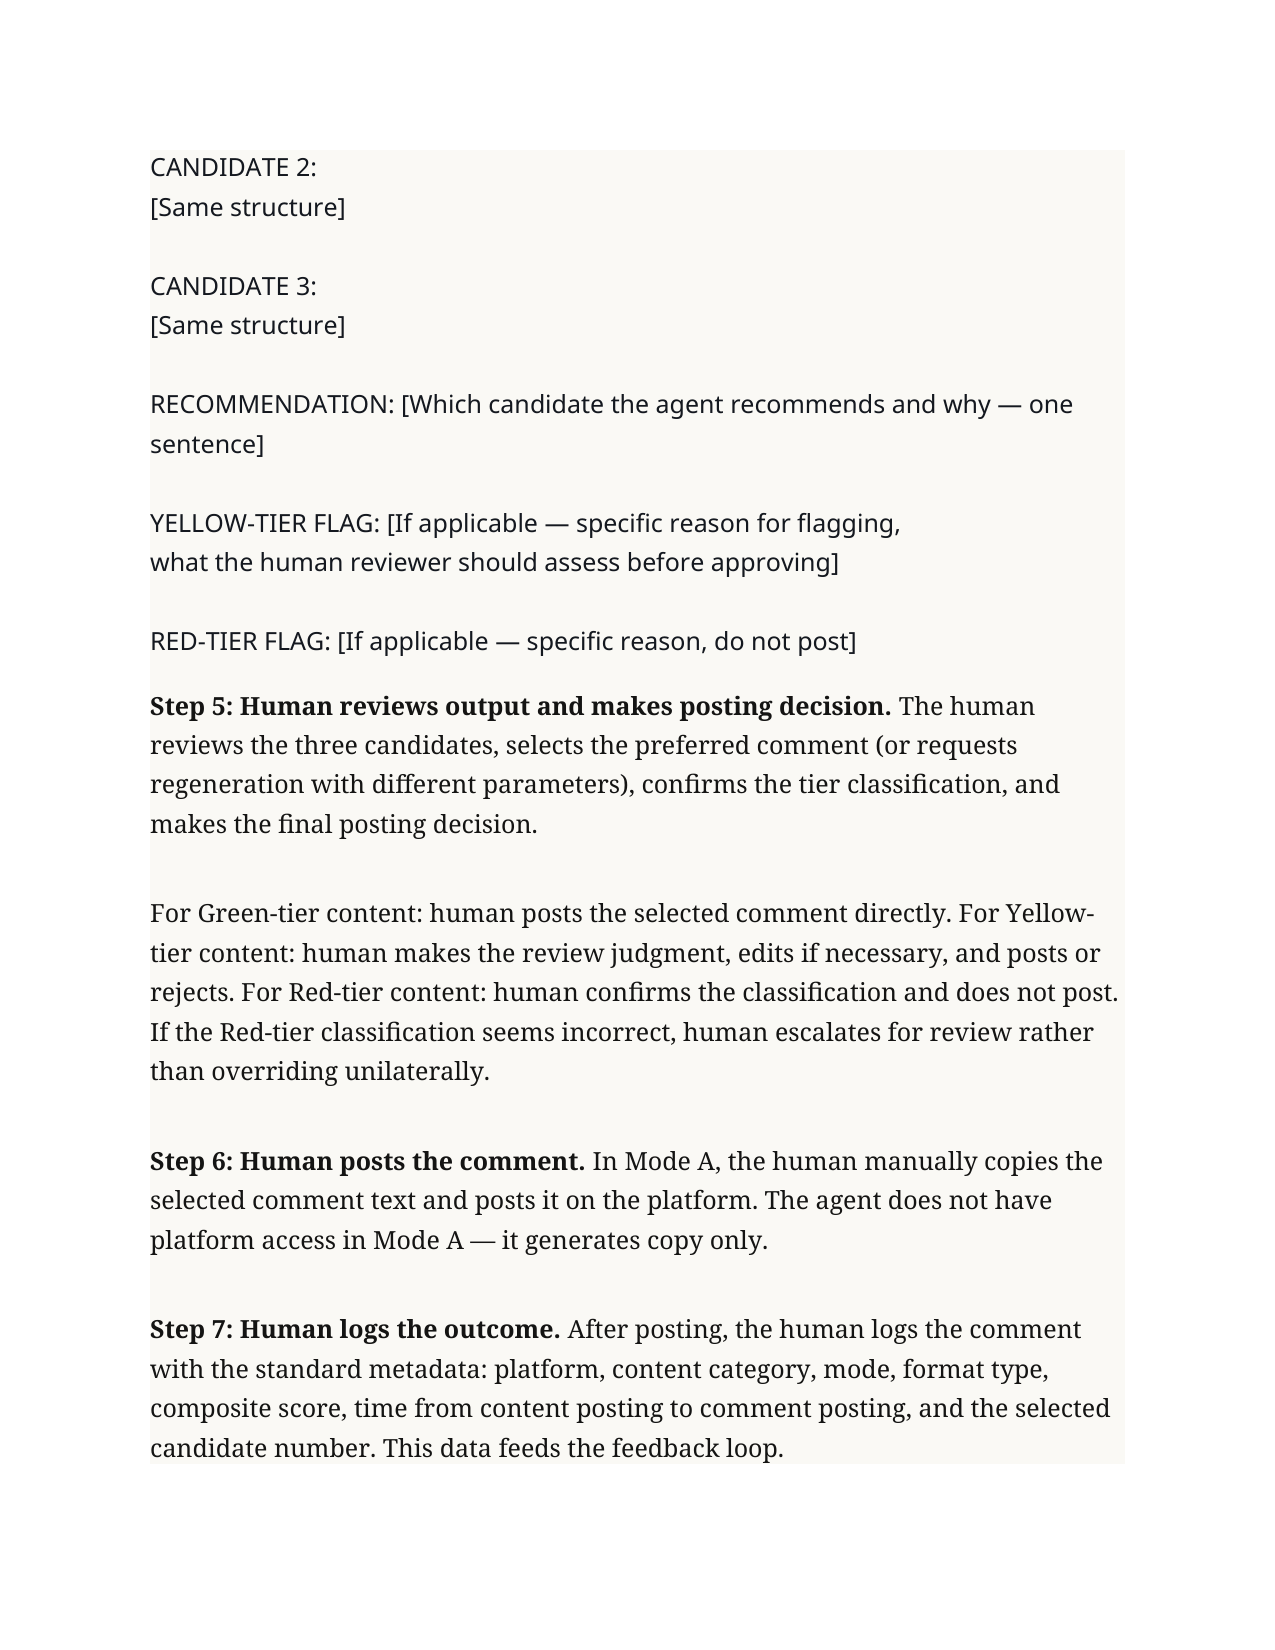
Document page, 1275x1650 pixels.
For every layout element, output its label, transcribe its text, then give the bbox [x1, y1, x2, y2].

text CANDIDATE 2: [Same structure] CANDIDATE 3: [Same structure] RECOMMENDATION: [Which candidate the agent recommends and why — one sentence] YELLOW-TIER FLAG: [If applicable — specific reason for flagging, what the human reviewer should assess before approving] RED-TIER FLAG: [If applicable — specific reason, do not post] [150, 150, 1125, 658]
text For Green-tier content: human posts the selected comment directly. For Yellow-tier content: human makes the review judgment, edits if necessary, and posts or rejects. For Red-tier content: human confirms the classification and does not post. If the Red-tier classification seems incorrect, human escalates for review rather than overriding unilaterally. [150, 896, 1125, 1088]
text Step 5: Human reviews output and makes posting decision. The human reviews the three candidates, selects the preferred comment (or requests regeneration with different parameters), confirms the tier classification, and makes the final posting decision. [150, 688, 1125, 841]
text Step 6: Human posts the comment. In Mode A, the human manually copies the selected comment text and posts it on the platform. The agent does not have platform access in Mode A — it generates copy only. [150, 1143, 1125, 1257]
text Step 7: Human logs the outcome. After posting, the human logs the comment with the standard metadata: platform, content category, mode, format type, composite score, time from content posting to comment posting, and the selected candidate number. This data feeds the feedback loop. [150, 1312, 1125, 1464]
